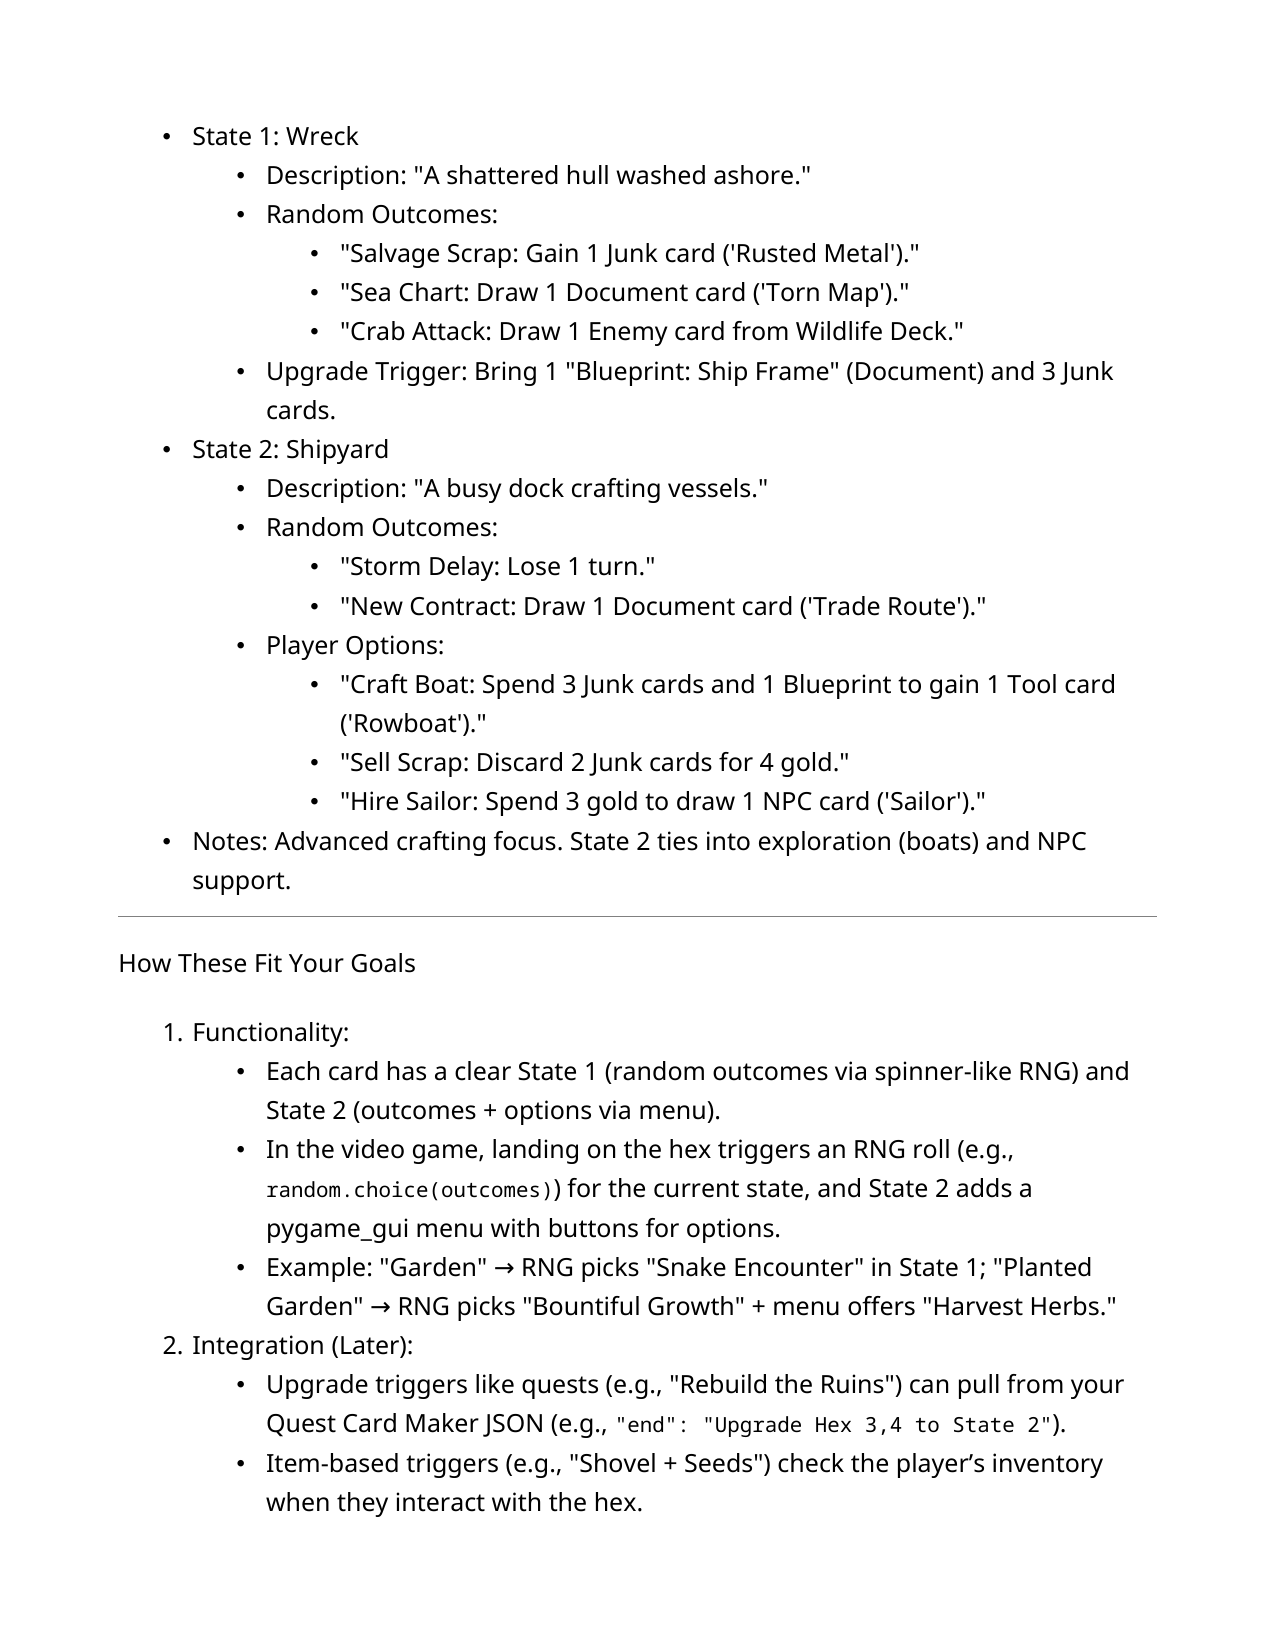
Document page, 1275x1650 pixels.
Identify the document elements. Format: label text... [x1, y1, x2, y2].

list Description: "A busy dock crafting vessels." [236, 471, 1157, 505]
list State 2: Shipyard [162, 431, 1157, 466]
list In the video game, landing on the hex triggers an RNG roll (e.g., random.choice(outcomes)) for the current state, and State 2 adds a pygame_gui menu with buttons for options. [236, 1132, 1157, 1244]
list Functionality: [162, 1014, 1157, 1048]
list Upgrade Trigger: Bring 1 "Blueprint: Ship Frame" (Document) and 3 Junk cards. [236, 353, 1157, 426]
list "Salvage Scrap: Gain 1 Junk card ('Rusted Metal')." [310, 236, 1157, 270]
list "New Contract: Draw 1 Document card ('Trade Route')." [310, 588, 1157, 622]
list Each card has a clear State 1 (random outcomes via spinner-like RNG) and State 2 (outcomes + options via menu). [236, 1053, 1157, 1127]
list Integration (Later): [162, 1328, 1157, 1362]
list Random Outcomes: [236, 510, 1157, 544]
list Item-based triggers (e.g., "Shovel + Seeds") check the player’s inventory when they interact with the hex. [236, 1445, 1157, 1518]
text How These Fit Your Goals [118, 946, 1157, 980]
list "Crab Attack: Draw 1 Enemy card from Wildlife Deck." [310, 314, 1157, 348]
list Player Options: [236, 627, 1157, 661]
list "Storm Delay: Lose 1 turn." [310, 549, 1157, 583]
list Notes: Advanced crafting focus. State 2 ties into exploration (boats) and NPC support. [162, 823, 1157, 896]
list "Hire Sailor: Spend 3 gold to draw 1 NPC card ('Sailor')." [310, 784, 1157, 818]
list Description: "A shattered hull washed ashore." [236, 157, 1157, 191]
list Example: "Garden" → RNG picks "Snake Encounter" in State 1; "Planted Garden" → RNG picks "Bountiful Growth" + menu offers "Harvest Herbs." [236, 1249, 1157, 1323]
list "Sell Scrap: Discard 2 Junk cards for 4 gold." [310, 745, 1157, 779]
list Upgrade triggers like quests (e.g., "Rebuild the Ruins") can pull from your Quest Card Maker JSON (e.g., "end": "Upgrade Hex 3,4 to State 2"). [236, 1367, 1157, 1440]
list State 1: Wreck [162, 118, 1157, 152]
list Random Outcomes: [236, 196, 1157, 231]
list "Sea Chart: Draw 1 Document card ('Torn Map')." [310, 275, 1157, 309]
list "Craft Boat: Spend 3 Junk cards and 1 Blueprint to gain 1 Tool card ('Rowboat')." [310, 666, 1157, 740]
